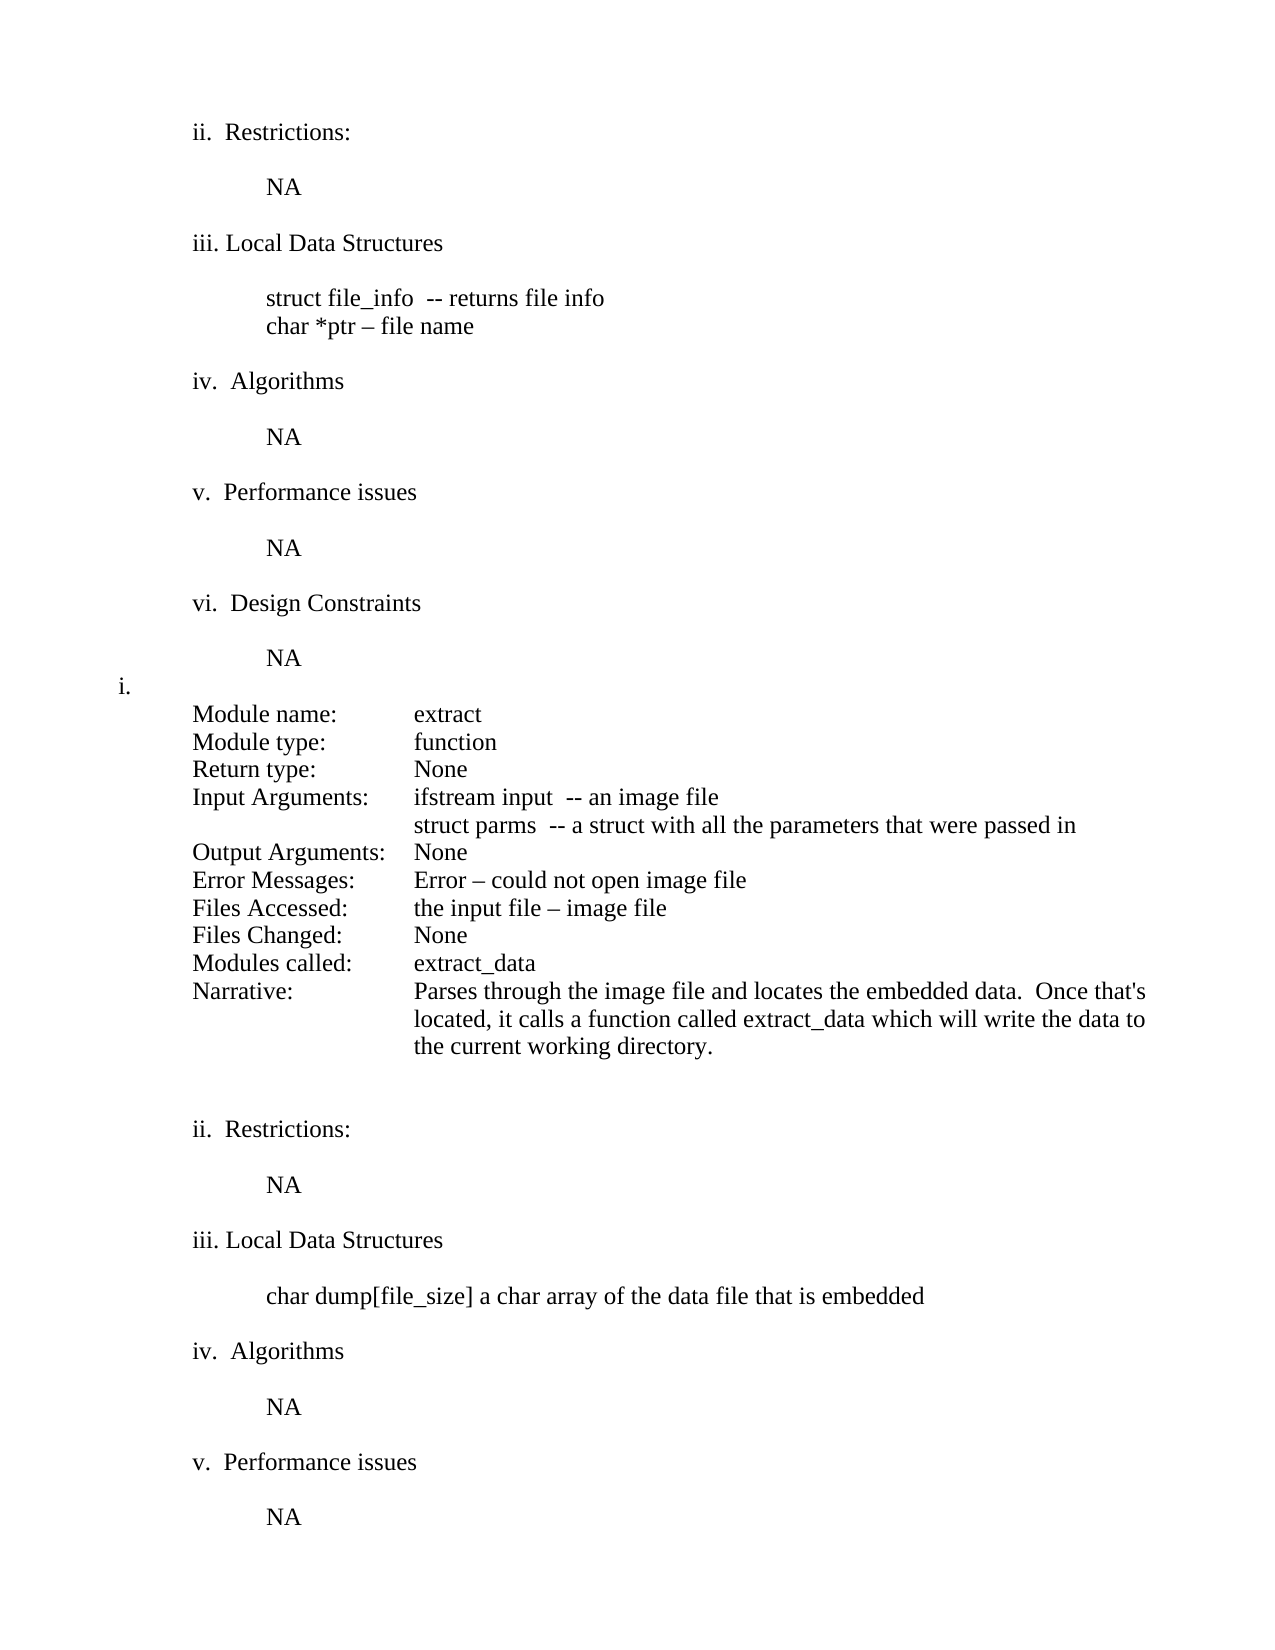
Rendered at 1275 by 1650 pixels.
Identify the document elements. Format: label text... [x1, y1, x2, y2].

text Modules called: extract_data [118, 949, 1157, 977]
text NA [118, 1143, 1157, 1226]
text ii. Restrictions: [118, 1116, 1157, 1143]
text iii. Local Data Structures char dump[file_size] a char array of the data file that is embedded iv. Algorithms NA v. Performance issues NA [118, 1226, 1157, 1531]
text iii. Local Data Structures struct file_info -- returns file info char *ptr – file name iv. Algorithms NA v. Performance issues NA vi. Design Constraints NA [118, 229, 1157, 672]
text Files Changed: None [118, 922, 1157, 949]
text Narrative: Parses through the image file and locates the embedded data. Once that's located, it calls a function called extract_data which will write the data to the current working directory. [118, 977, 1157, 1060]
text Module name: extract [118, 700, 1157, 728]
text Module type: function [118, 728, 1157, 755]
text ii. Restrictions: [118, 118, 1157, 146]
text i. [118, 672, 1157, 700]
text Files Accessed: the input file – image file [118, 894, 1157, 922]
text Return type: None [118, 755, 1157, 783]
text Error Messages: Error – could not open image file [118, 866, 1157, 894]
text struct parms -- a struct with all the parameters that were passed in [118, 811, 1157, 838]
text Input Arguments: ifstream input -- an image file [118, 783, 1157, 811]
text NA [118, 146, 1157, 229]
text Output Arguments: None [118, 838, 1157, 866]
